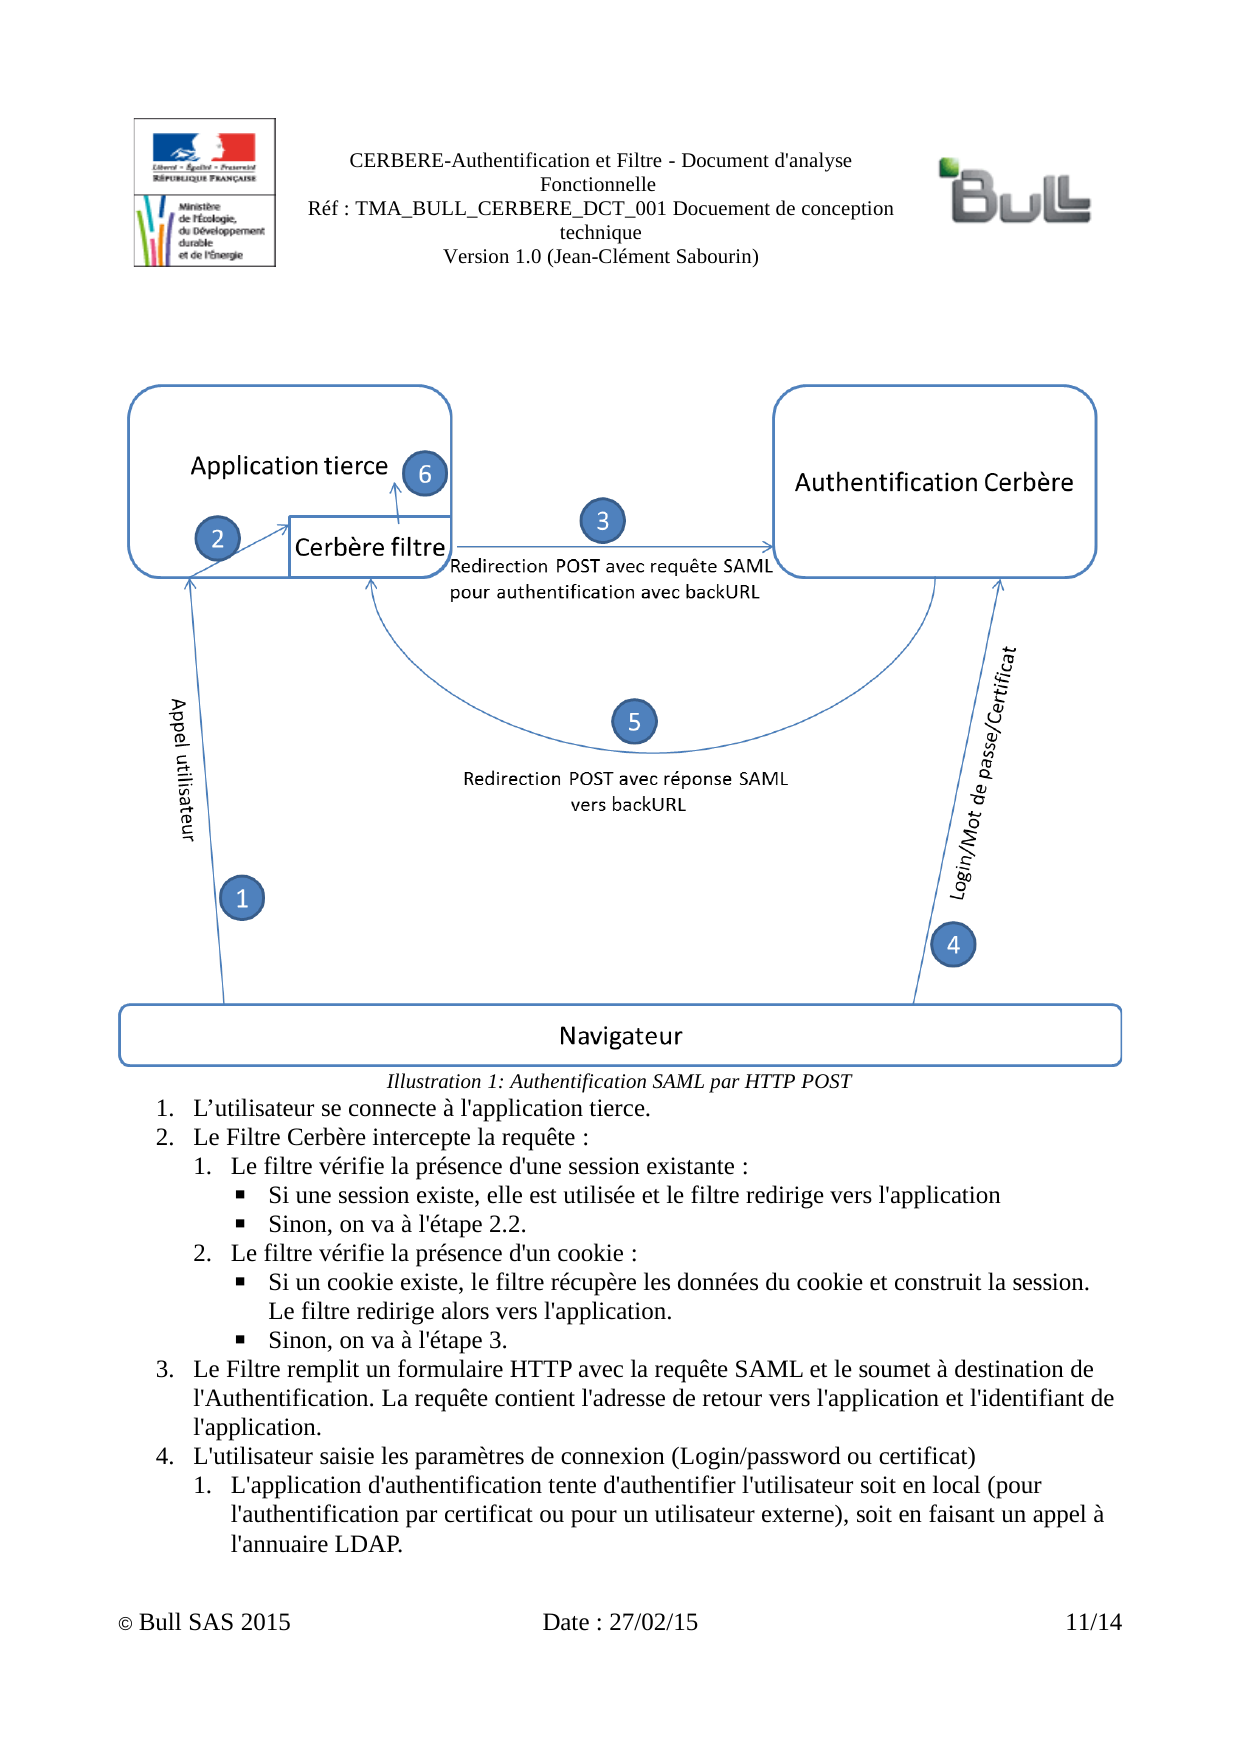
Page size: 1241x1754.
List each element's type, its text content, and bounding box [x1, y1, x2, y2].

list Si une session existe, elle est utilisée et le filtre redirige vers l'application [231, 1180, 1122, 1209]
list Le filtre vérifie la présence d'une session existante : [193, 1151, 1122, 1180]
list L'application d'authentification tente d'authentifier l'utilisateur soit en local (pour l'authentification par certificat ou pour un utilisateur externe), soit en faisant un appel à l'annuaire LDAP. [193, 1470, 1122, 1557]
picture [932, 150, 1100, 232]
text Illustration 1: Authentification SAML par HTTP POST [118, 1069, 1122, 1092]
list Si un cookie existe, le filtre récupère les données du cookie et construit la session. Le filtre redirige alors vers l'application. [231, 1267, 1122, 1325]
list L’utilisateur se connecte à l'application tierce. [156, 1092, 1122, 1122]
list Le filtre vérifie la présence d'un cookie : [193, 1238, 1122, 1267]
list Le Filtre remplit un formulaire HTTP avec la requête SAML et le soumet à destination de l'Authentification. La requête contient l'adresse de retour vers l'application et l'identifiant de l'application. [156, 1354, 1122, 1441]
list L'utilisateur saisie les paramètres de connexion (Login/password ou certificat) [156, 1441, 1122, 1470]
list Sinon, on va à l'étape 3. [231, 1325, 1122, 1354]
list Le Filtre Cerbère intercepte la requête : [156, 1122, 1122, 1151]
list Sinon, on va à l'étape 2.2. [231, 1209, 1122, 1238]
picture [118, 384, 1123, 1069]
picture [133, 118, 276, 267]
